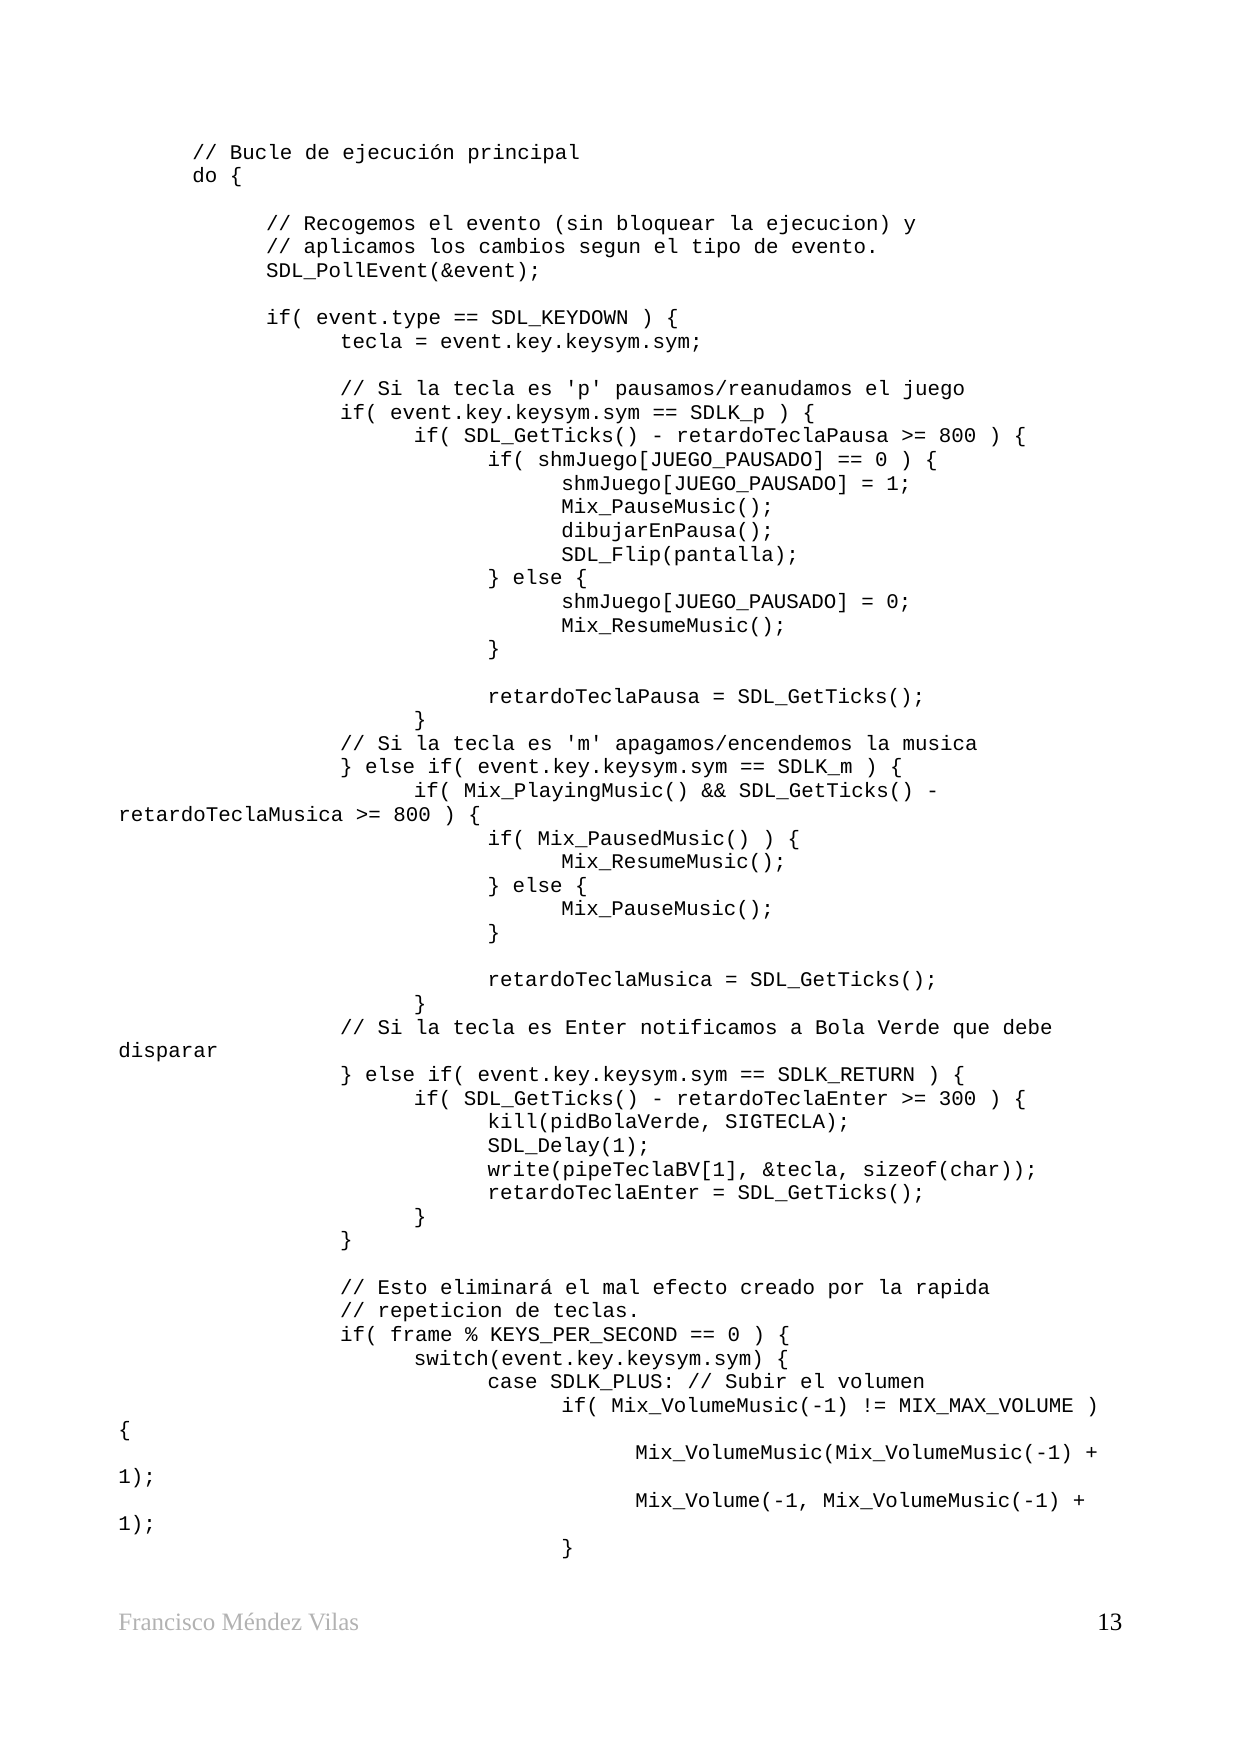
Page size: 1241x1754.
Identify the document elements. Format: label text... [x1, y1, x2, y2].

text switch(event.key.keysym.sym) { [118, 1348, 1122, 1371]
text } [118, 1206, 1122, 1229]
text } [118, 1537, 1122, 1561]
text if( Mix_PausedMusic() ) { [118, 827, 1122, 851]
text retardoTeclaEnter = SDL_GetTicks(); [118, 1182, 1122, 1206]
text retardoTeclaMusica = SDL_GetTicks(); [118, 969, 1122, 993]
text case SDLK_PLUS: // Subir el volumen [118, 1371, 1122, 1395]
text retardoTeclaPausa = SDL_GetTicks(); [118, 686, 1122, 709]
text if( SDL_GetTicks() - retardoTeclaEnter >= 300 ) { [118, 1088, 1122, 1111]
text } [118, 1229, 1122, 1253]
text } [118, 638, 1122, 662]
text Mix_VolumeMusic(Mix_VolumeMusic(-1) + 1); [118, 1442, 1122, 1489]
text Mix_ResumeMusic(); [118, 615, 1122, 638]
text dibujarEnPausa(); [118, 520, 1122, 544]
text shmJuego[JUEGO_PAUSADO] = 0; [118, 591, 1122, 615]
text kill(pidBolaVerde, SIGTECLA); [118, 1111, 1122, 1135]
text if( frame % KEYS_PER_SECOND == 0 ) { [118, 1324, 1122, 1348]
text } else { [118, 875, 1122, 898]
text // repeticion de teclas. [118, 1300, 1122, 1324]
text // aplicamos los cambios segun el tipo de evento. [118, 236, 1122, 260]
text if( Mix_VolumeMusic(-1) != MIX_MAX_VOLUME ) { [118, 1395, 1122, 1442]
text // Si la tecla es 'm' apagamos/encendemos la musica [118, 733, 1122, 757]
text do { [118, 165, 1122, 189]
text SDL_PollEvent(&event); [118, 260, 1122, 284]
text Mix_ResumeMusic(); [118, 851, 1122, 875]
text shmJuego[JUEGO_PAUSADO] = 1; [118, 473, 1122, 496]
text write(pipeTeclaBV[1], &tecla, sizeof(char)); [118, 1158, 1122, 1182]
text // Esto eliminará el mal efecto creado por la rapida [118, 1277, 1122, 1300]
text Mix_PauseMusic(); [118, 898, 1122, 922]
text if( Mix_PlayingMusic() && SDL_GetTicks() - retardoTeclaMusica >= 800 ) { [118, 780, 1122, 827]
text } [118, 922, 1122, 946]
text if( event.type == SDL_KEYDOWN ) { [118, 307, 1122, 331]
text if( shmJuego[JUEGO_PAUSADO] == 0 ) { [118, 449, 1122, 473]
text Mix_Volume(-1, Mix_VolumeMusic(-1) + 1); [118, 1489, 1122, 1537]
text } else { [118, 567, 1122, 591]
text } else if( event.key.keysym.sym == SDLK_RETURN ) { [118, 1064, 1122, 1088]
text } else if( event.key.keysym.sym == SDLK_m ) { [118, 757, 1122, 780]
text // Si la tecla es 'p' pausamos/reanudamos el juego [118, 378, 1122, 402]
text SDL_Delay(1); [118, 1135, 1122, 1158]
text // Si la tecla es Enter notificamos a Bola Verde que debe disparar [118, 1017, 1122, 1064]
text SDL_Flip(pantalla); [118, 544, 1122, 567]
text // Bucle de ejecución principal [118, 142, 1122, 165]
text } [118, 993, 1122, 1017]
text // Recogemos el evento (sin bloquear la ejecucion) y [118, 213, 1122, 236]
text } [118, 709, 1122, 733]
text tecla = event.key.keysym.sym; [118, 331, 1122, 354]
text if( SDL_GetTicks() - retardoTeclaPausa >= 800 ) { [118, 426, 1122, 449]
text if( event.key.keysym.sym == SDLK_p ) { [118, 402, 1122, 426]
text Mix_PauseMusic(); [118, 496, 1122, 520]
